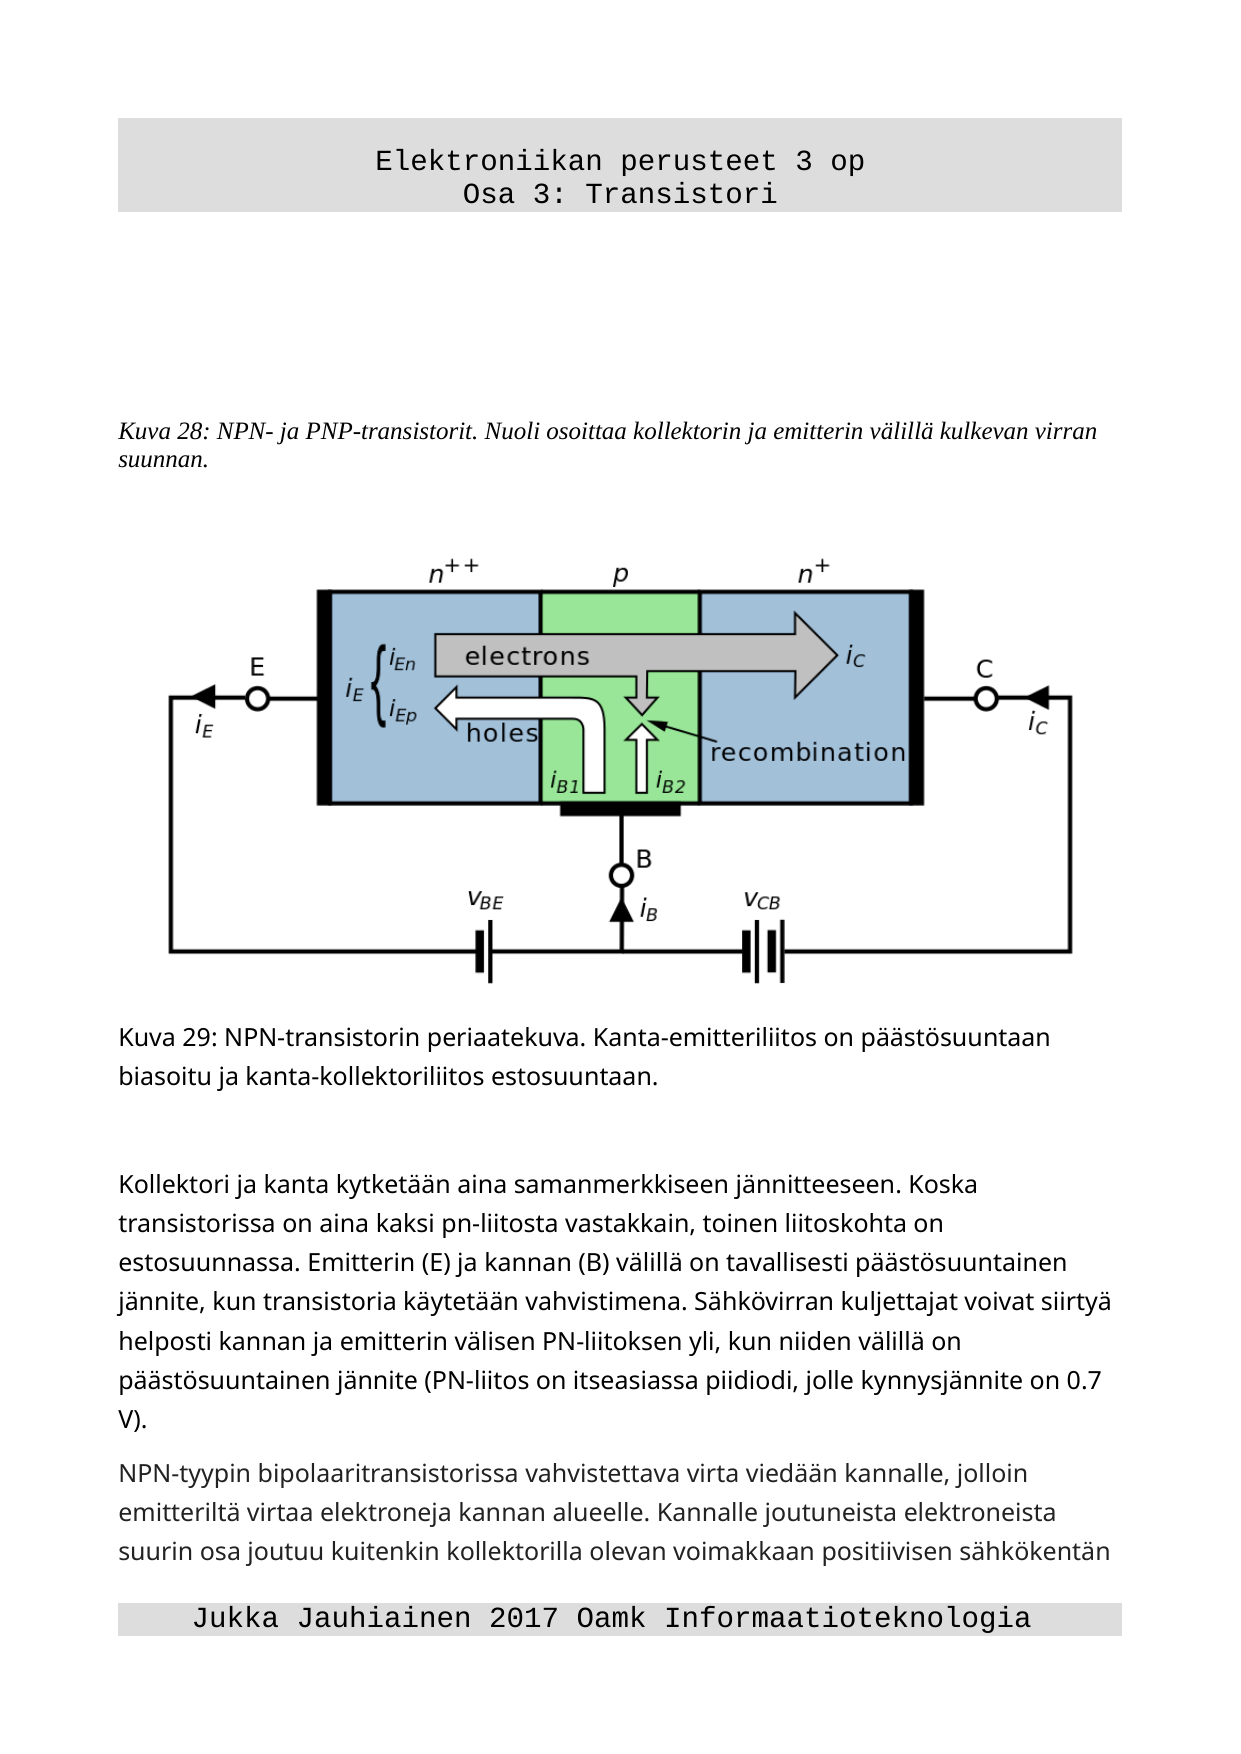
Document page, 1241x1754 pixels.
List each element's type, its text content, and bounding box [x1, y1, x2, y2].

text Kuva 29: NPN-transistorin periaatekuva. Kanta-emitteriliitos on päästösuuntaan biasoitu ja kanta-kollektoriliitos estosuuntaan. [118, 1015, 1122, 1093]
text Kuva 28: NPN- ja PNP-transistorit. Nuoli osoittaa kollektorin ja emitterin välillä kulkevan virran suunnan. [118, 416, 1122, 473]
text Kollektori ja kanta kytketään aina samanmerkkiseen jännitteeseen. Koska transistorissa on aina kaksi pn-liitosta vastakkain, toinen liitoskohta on estosuunnassa. Emitterin (E) ja kannan (B) välillä on tavallisesti päästösuuntainen jännite, kun transistoria käytetään vahvistimena. Sähkövirran kuljettajat voivat siirtyä helposti kannan ja emitterin välisen PN-liitoksen yli, kun niiden välillä on päästösuuntainen jännite (PN-liitos on itseasiassa piidiodi, jolle kynnysjännite on 0.7 V). [118, 1167, 1122, 1436]
picture [118, 539, 1123, 1015]
text NPN-tyypin bipolaaritransistorissa vahvistettava virta viedään kannalle, jolloin emitteriltä virtaa elektroneja kannan alueelle. Kannalle joutuneista elektroneista suurin osa joutuu kuitenkin kollektorilla olevan voimakkaan positiivisen sähkökentän [118, 1455, 1122, 1568]
